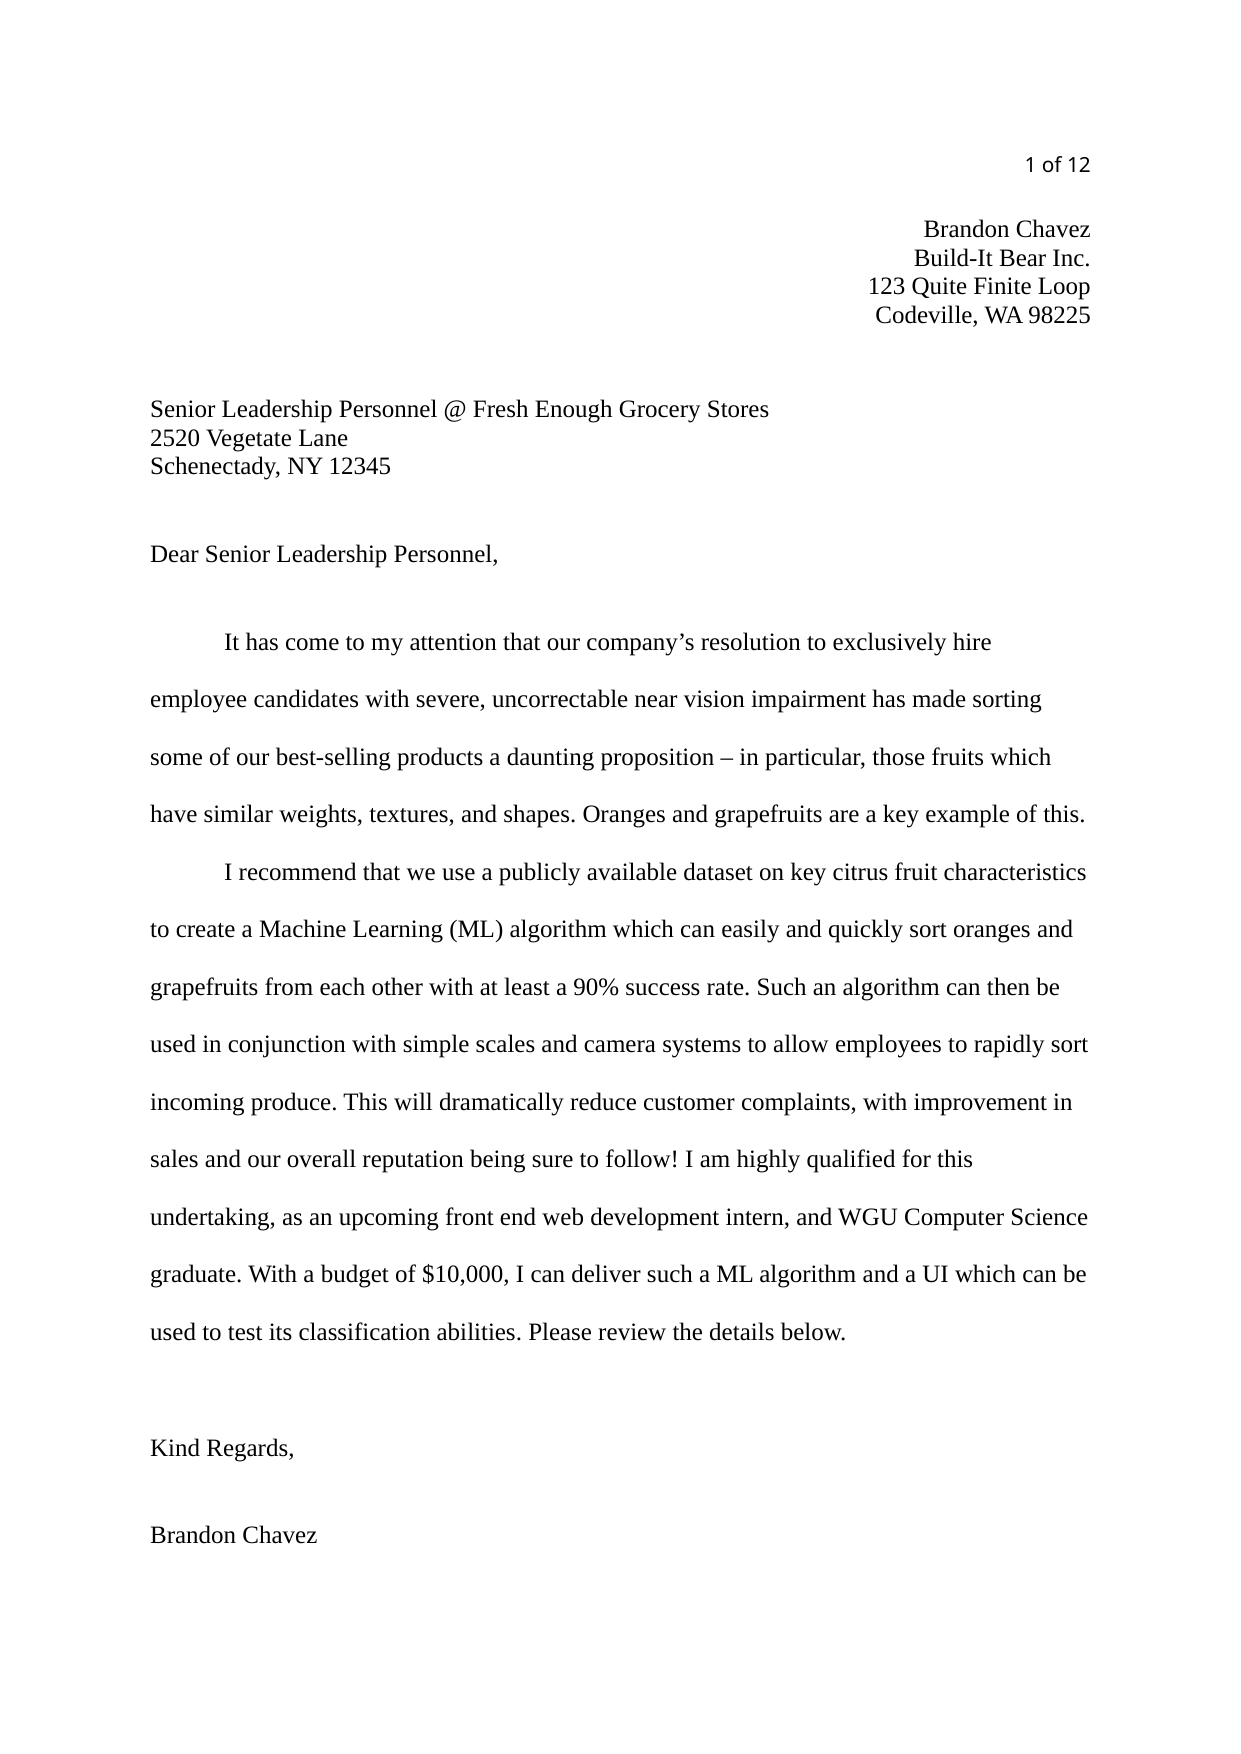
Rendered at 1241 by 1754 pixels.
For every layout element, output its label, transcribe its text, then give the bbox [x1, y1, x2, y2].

text Brandon Chavez Build-It Bear Inc. 123 Quite Finite Loop Codeville, WA 98225 [150, 214, 1091, 329]
text It has come to my attention that our company’s resolution to exclusively hire employee candidates with severe, uncorrectable near vision impairment has made sorting some of our best-selling products a daunting proposition – in particular, those fruits which have similar weights, textures, and shapes. Oranges and grapefruits are a key example of this. I recommend that we use a publicly available dataset on key citrus fruit characteristics to create a Machine Learning (ML) algorithm which can easily and quickly sort oranges and grapefruits from each other with at least a 90% success rate. Such an algorithm can then be used in conjunction with simple scales and camera systems to allow employees to rapidly sort incoming produce. This will dramatically reduce customer complaints, with improvement in sales and our overall reputation being sure to follow! I am highly qualified for this undertaking, as an upcoming front end web development intern, and WGU Computer Science graduate. With a budget of $10,000, I can deliver such a ML algorithm and a UI which can be used to test its classification abilities. Please review the details below. [150, 627, 1091, 1346]
text Brandon Chavez [150, 1521, 1091, 1549]
text Dear Senior Leadership Personnel, [150, 539, 1091, 568]
text Kind Regards, [150, 1433, 1091, 1462]
text Senior Leadership Personnel @ Fresh Enough Grocery Stores 2520 Vegetate Lane Schenectady, NY 12345 [150, 394, 1091, 480]
